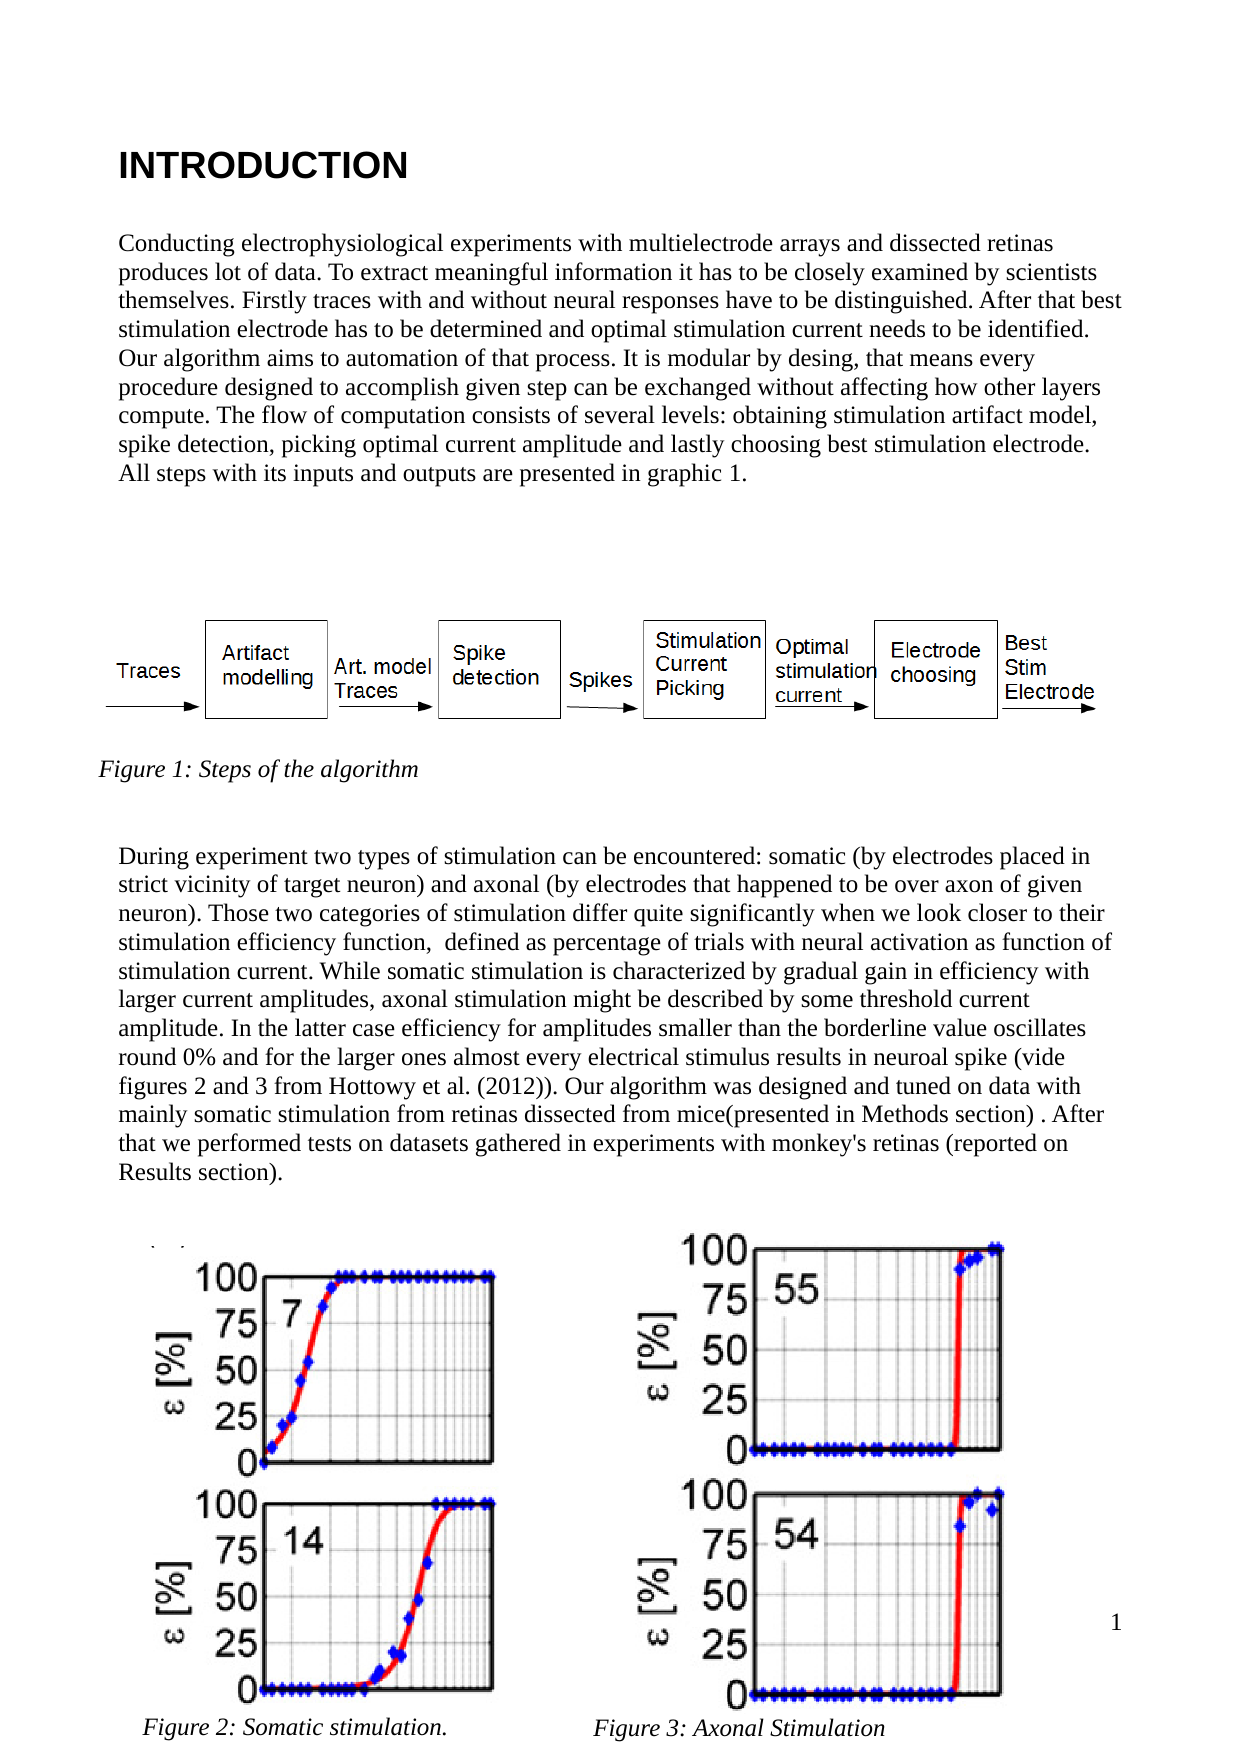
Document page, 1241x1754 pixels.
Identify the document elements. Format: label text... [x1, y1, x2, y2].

text Figure 1: Steps of the algorithm [98, 755, 1102, 783]
picture [593, 1229, 1065, 1714]
text Figure 3: Axonal Stimulation [593, 1714, 1028, 1742]
text Conducting electrophysiological experiments with multielectrode arrays and dissected retinas produces lot of data. To extract meaningful information it has to be closely examined by scientists themselves. Firstly traces with and without neural responses have to be distinguished. After that best stimulation electrode has to be determined and optimal stimulation current needs to be identified. Our algorithm aims to automation of that process. It is modular by desing, that means every procedure designed to accomplish given step can be exchanged without affecting how other layers compute. The flow of computation consists of several levels: obtaining stimulation artifact model, spike detection, picking optimal current amplitude and lastly choosing best stimulation electrode. All steps with its inputs and outputs are presented in graphic 1. [118, 228, 1122, 487]
picture [98, 551, 1103, 755]
picture [142, 1246, 542, 1713]
text During experiment two types of stimulation can be encountered: somatic (by electrodes placed in strict vicinity of target neuron) and axonal (by electrodes that happened to be over axon of given neuron). Those two categories of stimulation differ quite significantly when we look closer to their stimulation efficiency function, defined as percentage of trials with neural activation as function of stimulation current. While somatic stimulation is characterized by gradual gain in efficiency with larger current amplitudes, axonal stimulation might be described by some threshold current amplitude. In the latter case efficiency for amplitudes smaller than the borderline value oscillates round 0% and for the larger ones almost every electrical stimulus results in neuroal spike (vide figures 2 and 3 from Hottowy et al. (2012)). Our algorithm was designed and tuned on data with mainly somatic stimulation from retinas dissected from mice(presented in Methods section) . After that we performed tests on datasets gathered in experiments with monkey's retinas (reported on Results section). [118, 841, 1122, 1186]
text Figure 2: Somatic stimulation. [142, 1713, 541, 1741]
subtitle INTRODUCTION [118, 143, 1122, 187]
